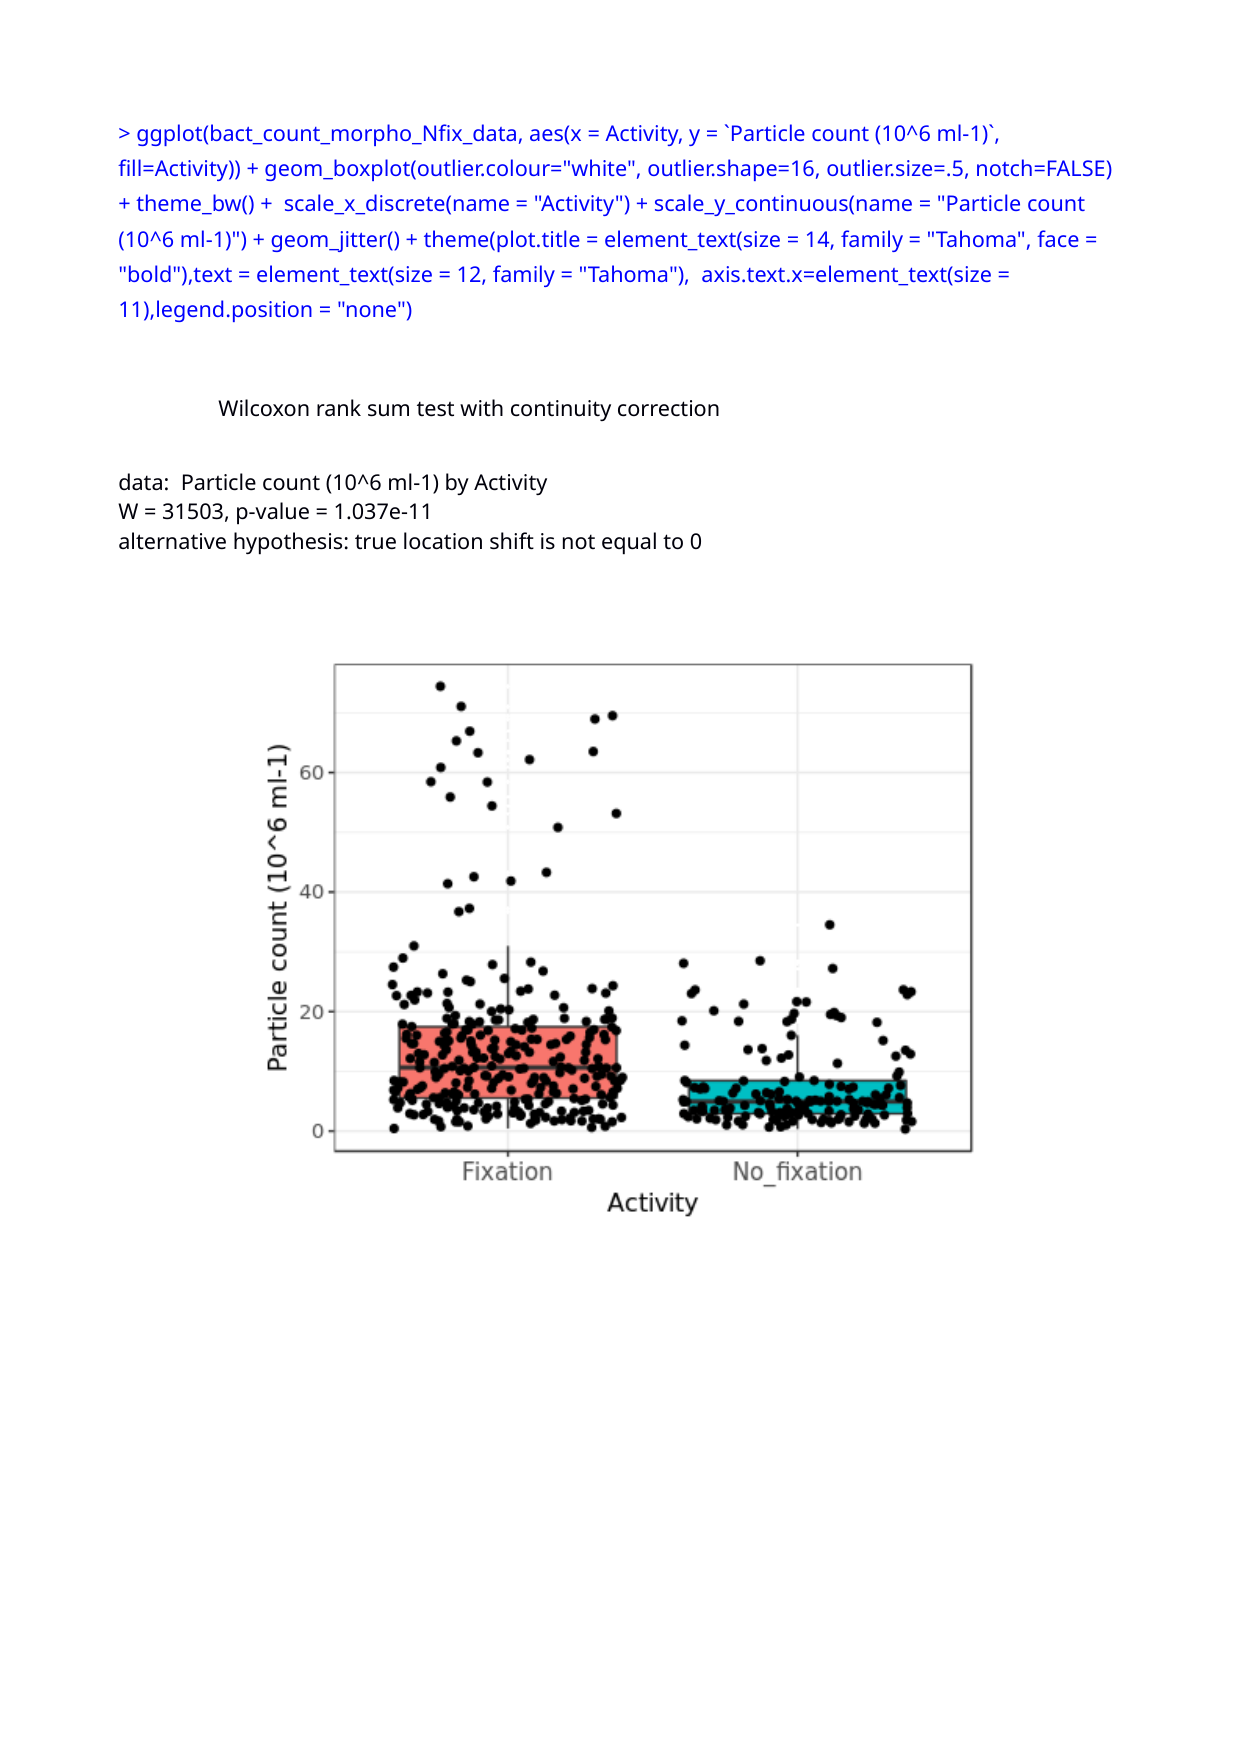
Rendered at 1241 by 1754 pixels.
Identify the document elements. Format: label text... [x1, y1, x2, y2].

text W = 31503, p-value = 1.037e-11 [118, 497, 1122, 526]
text data: Particle count (10^6 ml-1) by Activity [118, 467, 1122, 497]
text > ggplot(bact_count_morpho_Nfix_data, aes(x = Activity, y = `Particle count (10^6 ml-1)`, fill=Activity)) + geom_boxplot(outlier.colour="white", outlier.shape=16, outlier.size=.5, notch=FALSE) + theme_bw() + scale_x_discrete(name = "Activity") + scale_y_continuous(name = "Particle count (10^6 ml-1)") + geom_jitter() + theme(plot.title = element_text(size = 14, family = "Tahoma", face = "bold"),text = element_text(size = 12, family = "Tahoma"), axis.text.x=element_text(size = 11),legend.position = "none") [118, 118, 1122, 324]
text Wilcoxon rank sum test with continuity correction [118, 394, 1122, 423]
picture [257, 653, 983, 1229]
text alternative hypothesis: true location shift is not equal to 0 [118, 526, 1122, 556]
